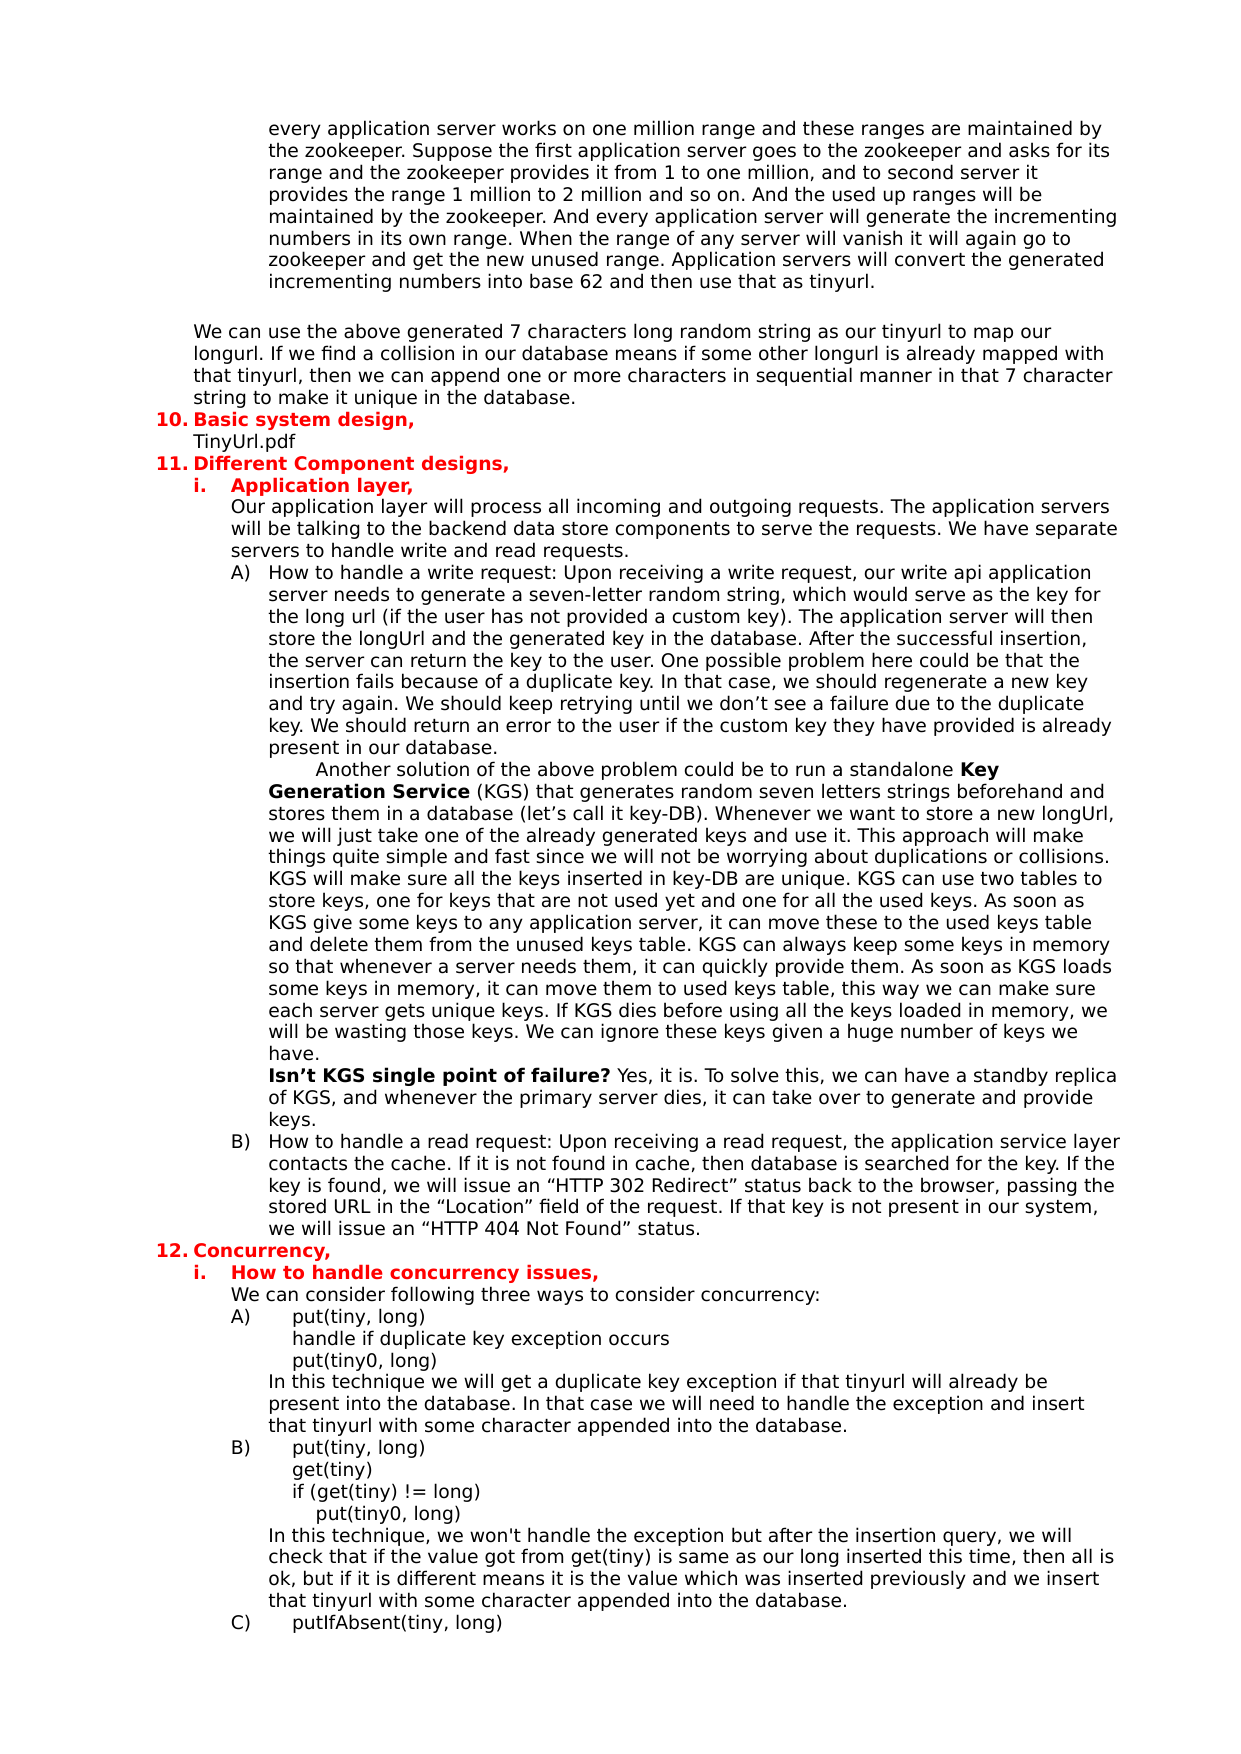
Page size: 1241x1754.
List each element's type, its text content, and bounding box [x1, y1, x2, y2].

list put(tiny, long) [231, 1306, 1122, 1328]
list In this technique we will get a duplicate key exception if that tinyurl will already be present into the database. In that case we will need to handle the exception and insert that tinyurl with some character appended into the database. [231, 1371, 1122, 1437]
list TinyUrl.pdf [156, 431, 1122, 453]
list handle if duplicate key exception occurs [231, 1328, 1122, 1349]
list put(tiny, long) [231, 1437, 1122, 1459]
list Our application layer will process all incoming and outgoing requests. The application servers will be talking to the backend data store components to serve the requests. We have separate servers to handle write and read requests. [193, 496, 1122, 562]
list Another solution of the above problem could be to run a standalone Key Generation Service (KGS) that generates random seven letters strings beforehand and stores them in a database (let’s call it key-DB). Whenever we want to store a new longUrl, we will just take one of the already generated keys and use it. This approach will make things quite simple and fast since we will not be worrying about duplications or collisions. KGS will make sure all the keys inserted in key-DB are unique. KGS can use two tables to store keys, one for keys that are not used yet and one for all the used keys. As soon as KGS give some keys to any application server, it can move these to the used keys table and delete them from the unused keys table. KGS can always keep some keys in memory so that whenever a server needs them, it can quickly provide them. As soon as KGS loads some keys in memory, it can move them to used keys table, this way we can make sure each server gets unique keys. If KGS dies before using all the keys loaded in memory, we will be wasting those keys. We can ignore these keys given a huge number of keys we have. [231, 759, 1122, 1065]
list How to handle concurrency issues, [193, 1262, 1122, 1284]
list put(tiny0, long) [231, 1349, 1122, 1371]
list putIfAbsent(tiny, long) [231, 1612, 1122, 1634]
list In this technique, we won't handle the exception but after the insertion query, we will check that if the value got from get(tiny) is same as our long inserted this time, then all is ok, but if it is different means it is the value which was inserted previously and we insert that tinyurl with some character appended into the database. [231, 1524, 1122, 1612]
list How to handle a write request: Upon receiving a write request, our write api application server needs to generate a seven-letter random string, which would serve as the key for the long url (if the user has not provided a custom key). The application server will then store the longUrl and the generated key in the database. After the successful insertion, the server can return the key to the user. One possible problem here could be that the insertion fails because of a duplicate key. In that case, we should regenerate a new key and try again. We should keep retrying until we don’t see a failure due to the duplicate key. We should return an error to the user if the custom key they have provided is already present in our database. [231, 562, 1122, 759]
list We can consider following three ways to consider concurrency: [193, 1284, 1122, 1306]
list Application layer, [193, 474, 1122, 496]
list How to handle a read request: Upon receiving a read request, the application service layer contacts the cache. If it is not found in cache, then database is searched for the key. If the key is found, we will issue an “HTTP 302 Redirect” status back to the browser, passing the stored URL in the “Location” field of the request. If that key is not present in our system, we will issue an “HTTP 404 Not Found” status. [231, 1131, 1122, 1240]
list We can use the above generated 7 characters long random string as our tinyurl to map our longurl. If we find a collision in our database means if some other longurl is already mapped with that tinyurl, then we can append one or more characters in sequential manner in that 7 character string to make it unique in the database. [156, 321, 1122, 409]
list get(tiny) [231, 1459, 1122, 1481]
list if (get(tiny) != long) [231, 1481, 1122, 1503]
list put(tiny0, long) [231, 1503, 1122, 1524]
list Different Component designs, [156, 453, 1122, 474]
list Isn’t KGS single point of failure? Yes, it is. To solve this, we can have a standby replica of KGS, and whenever the primary server dies, it can take over to generate and provide keys. [231, 1065, 1122, 1131]
list Concurrency, [156, 1240, 1122, 1262]
list Basic system design, [156, 409, 1122, 431]
list every application server works on one million range and these ranges are maintained by the zookeeper. Suppose the first application server goes to the zookeeper and asks for its range and the zookeeper provides it from 1 to one million, and to second server it provides the range 1 million to 2 million and so on. And the used up ranges will be maintained by the zookeeper. And every application server will generate the incrementing numbers in its own range. When the range of any server will vanish it will again go to zookeeper and get the new unused range. Application servers will convert the generated incrementing numbers into base 62 and then use that as tinyurl. [231, 118, 1122, 293]
